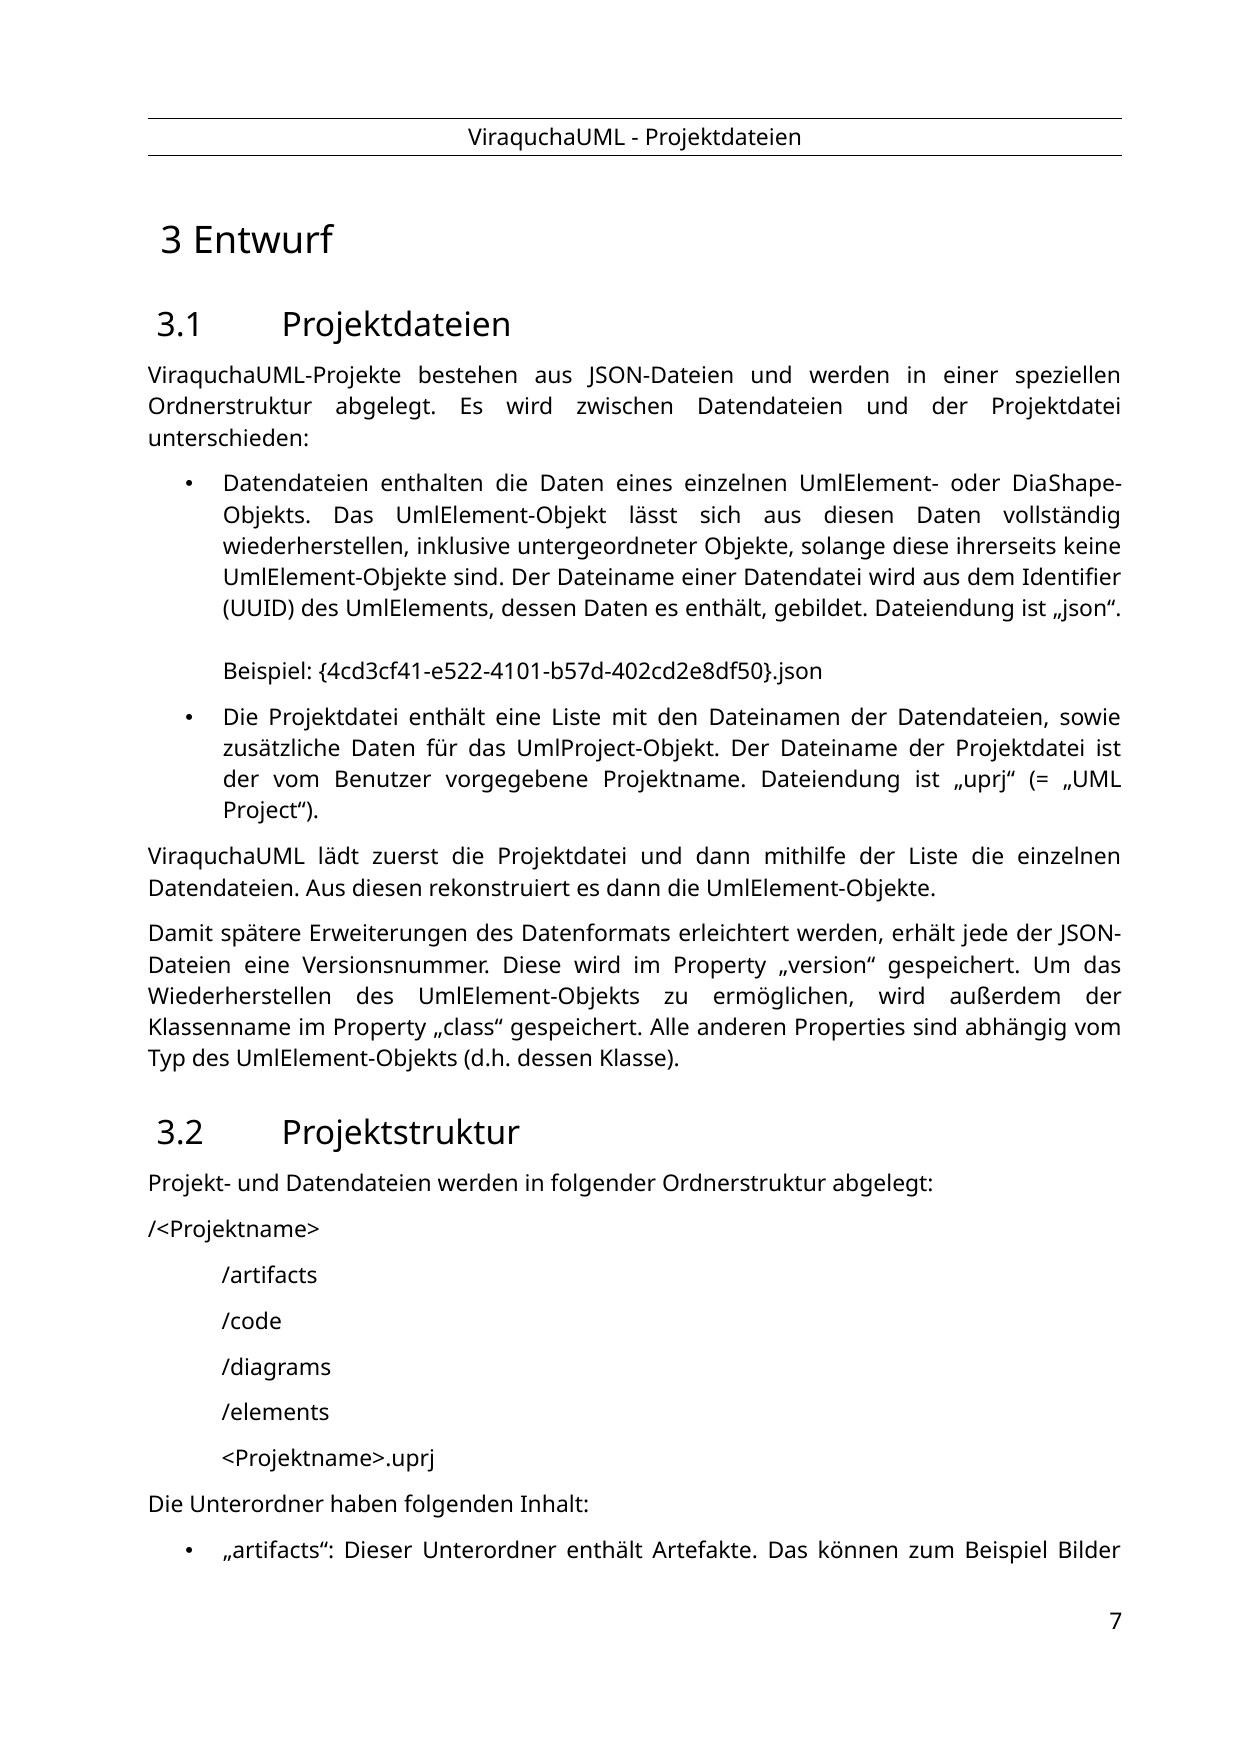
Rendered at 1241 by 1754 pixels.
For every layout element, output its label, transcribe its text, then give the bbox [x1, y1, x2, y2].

subtitle Entwurf [148, 210, 1122, 267]
text Projekt- und Datendateien werden in folgender Ordnerstruktur abgelegt: [148, 1167, 1122, 1198]
list Die Projektdatei enthält eine Liste mit den Dateinamen der Datendateien, sowie zusätzliche Daten für das UmlProject-Objekt. Der Dateiname der Projektdatei ist der vom Benutzer vorgegebene Projektname. Dateiendung ist „uprj“ (= „UML Project“). [185, 701, 1122, 826]
text ViraquchaUML-Projekte bestehen aus JSON-Dateien und werden in einer speziellen Ordnerstruktur abgelegt. Es wird zwischen Datendateien und der Projektdatei unterschieden: [148, 359, 1122, 453]
text /artifacts [148, 1259, 1122, 1290]
text /<Projektname> [148, 1213, 1122, 1244]
list „artifacts“: Dieser Unterordner enthält Artefakte. Das können zum Beispiel Bilder [185, 1534, 1122, 1565]
list Datendateien enthalten die Daten eines einzelnen UmlElement- oder DiaShape-Objekts. Das UmlElement-Objekt lässt sich aus diesen Daten vollständig wiederherstellen, inklusive untergeordneter Objekte, solange diese ihrerseits keine UmlElement-Objekte sind. Der Dateiname einer Datendatei wird aus dem Identifier (UUID) des UmlElements, dessen Daten es enthält, gebildet. Dateiendung ist „json“. Beispiel: {4cd3cf41-e522-4101-b57d-402cd2e8df50}.json [185, 467, 1122, 686]
text /elements [148, 1396, 1122, 1428]
subtitle Projektstruktur [148, 1109, 1122, 1155]
text Die Unterordner haben folgenden Inhalt: [148, 1488, 1122, 1519]
text /code [148, 1305, 1122, 1336]
text <Projektname>.uprj [148, 1442, 1122, 1473]
text Damit spätere Erweiterungen des Datenformats erleichtert werden, erhält jede der JSON-Dateien eine Versionsnummer. Diese wird im Property „version“ gespeichert. Um das Wiederherstellen des UmlElement-Objekts zu ermöglichen, wird außerdem der Klassenname im Property „class“ gespeichert. Alle anderen Properties sind abhängig vom Typ des UmlElement-Objekts (d.h. dessen Klasse). [148, 917, 1122, 1073]
text /diagrams [148, 1351, 1122, 1382]
text ViraquchaUML lädt zuerst die Projektdatei und dann mithilfe der Liste die einzelnen Datendateien. Aus diesen rekonstruiert es dann die UmlElement-Objekte. [148, 840, 1122, 903]
subtitle Projektdateien [148, 301, 1122, 346]
